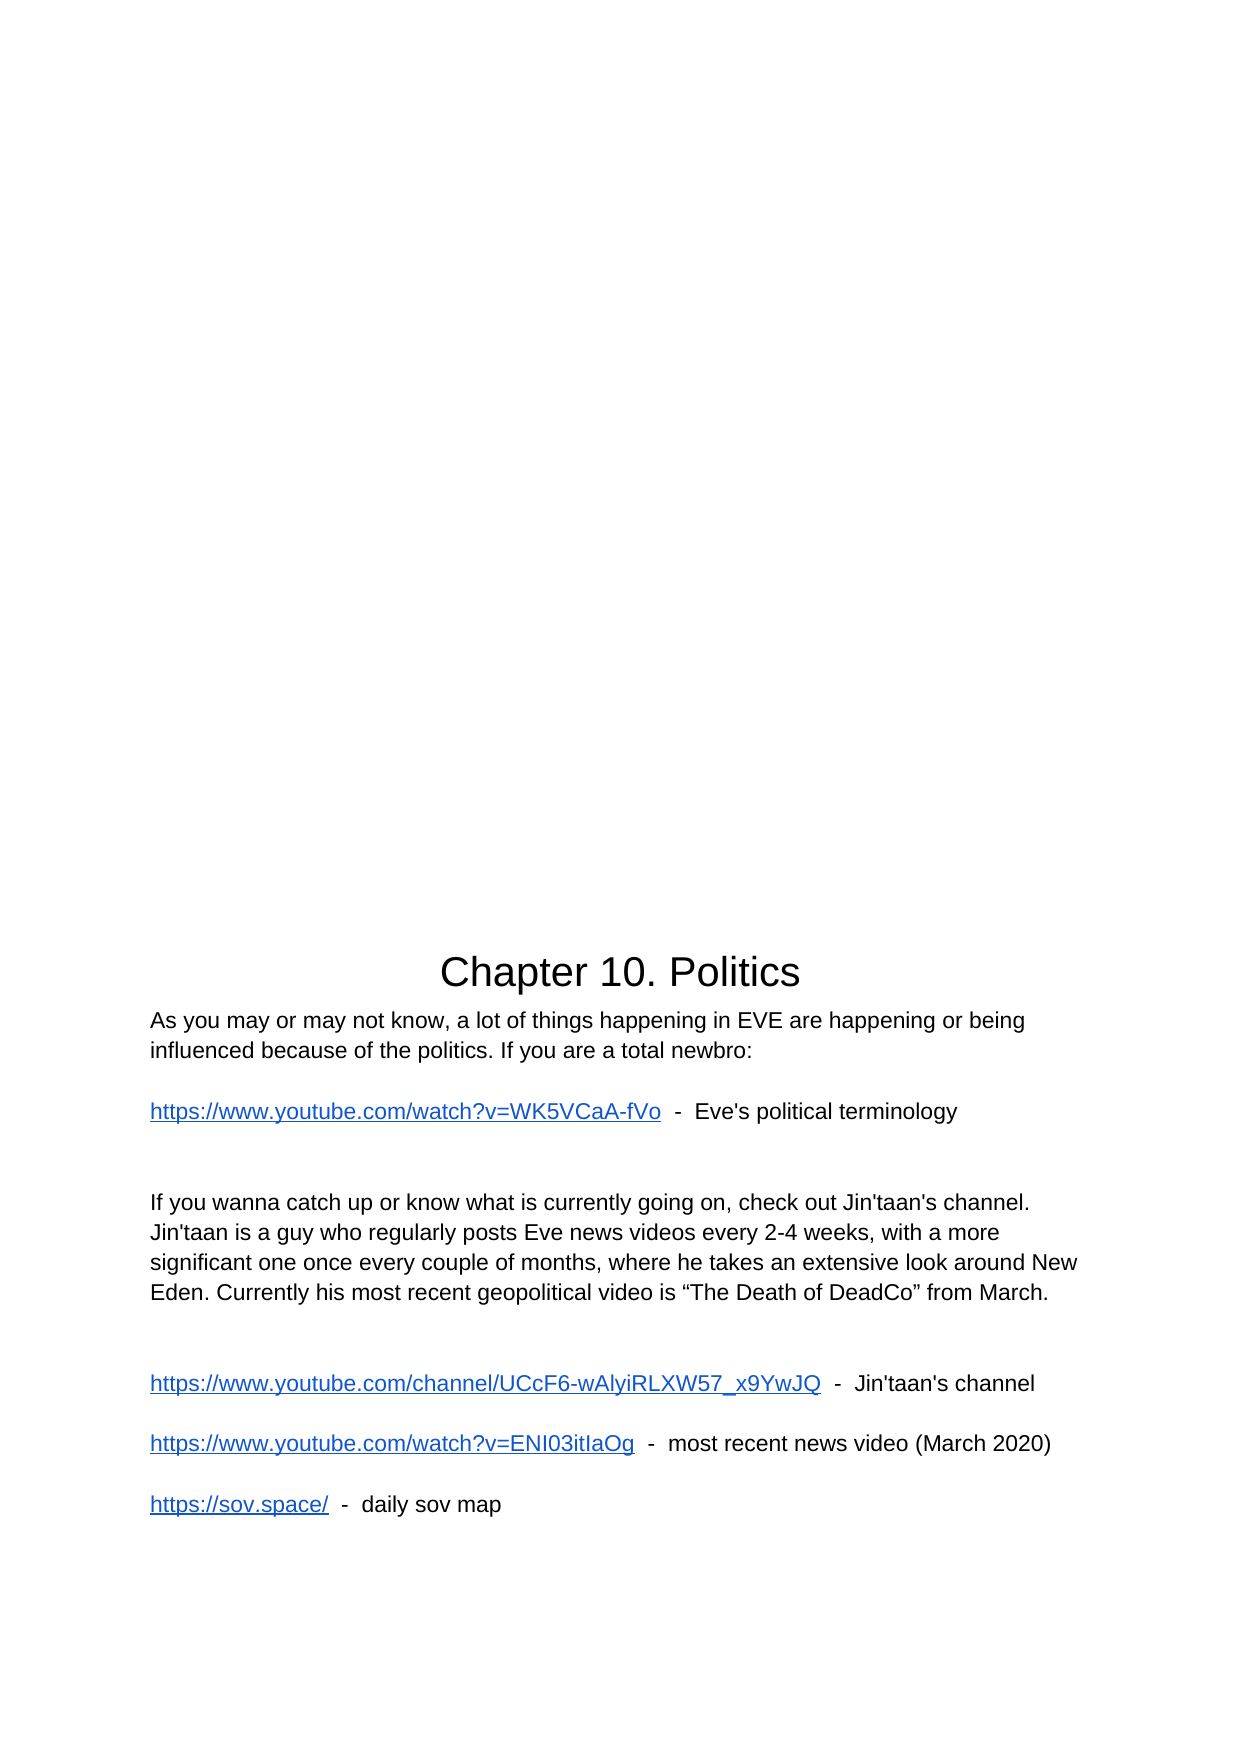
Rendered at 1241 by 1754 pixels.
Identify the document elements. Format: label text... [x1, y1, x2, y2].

text If you wanna catch up or know what is currently going on, check out Jin'taan's channel. Jin'taan is a guy who regularly posts Eve news videos every 2-4 weeks, with a more significant one once every couple of months, where he takes an extensive look around New Eden. Currently his most recent geopolitical video is “The Death of DeadCo” from March. [150, 1188, 1090, 1306]
text https://www.youtube.com/channel/UCcF6-wAlyiRLXW57_x9YwJQ - Jin'taan's channel [150, 1370, 1090, 1396]
text As you may or may not know, a lot of things happening in EVE are happening or being influenced because of the politics. If you are a total newbro: [150, 1007, 1090, 1064]
text https://sov.space/ - daily sov map [150, 1491, 1090, 1517]
subtitle Chapter 10. Politics [150, 947, 1090, 995]
text https://www.youtube.com/watch?v=ENI03itIaOg - most recent news video (March 2020) [150, 1430, 1090, 1457]
text https://www.youtube.com/watch?v=WK5VCaA-fVo - Eve's political terminology [150, 1098, 1090, 1124]
